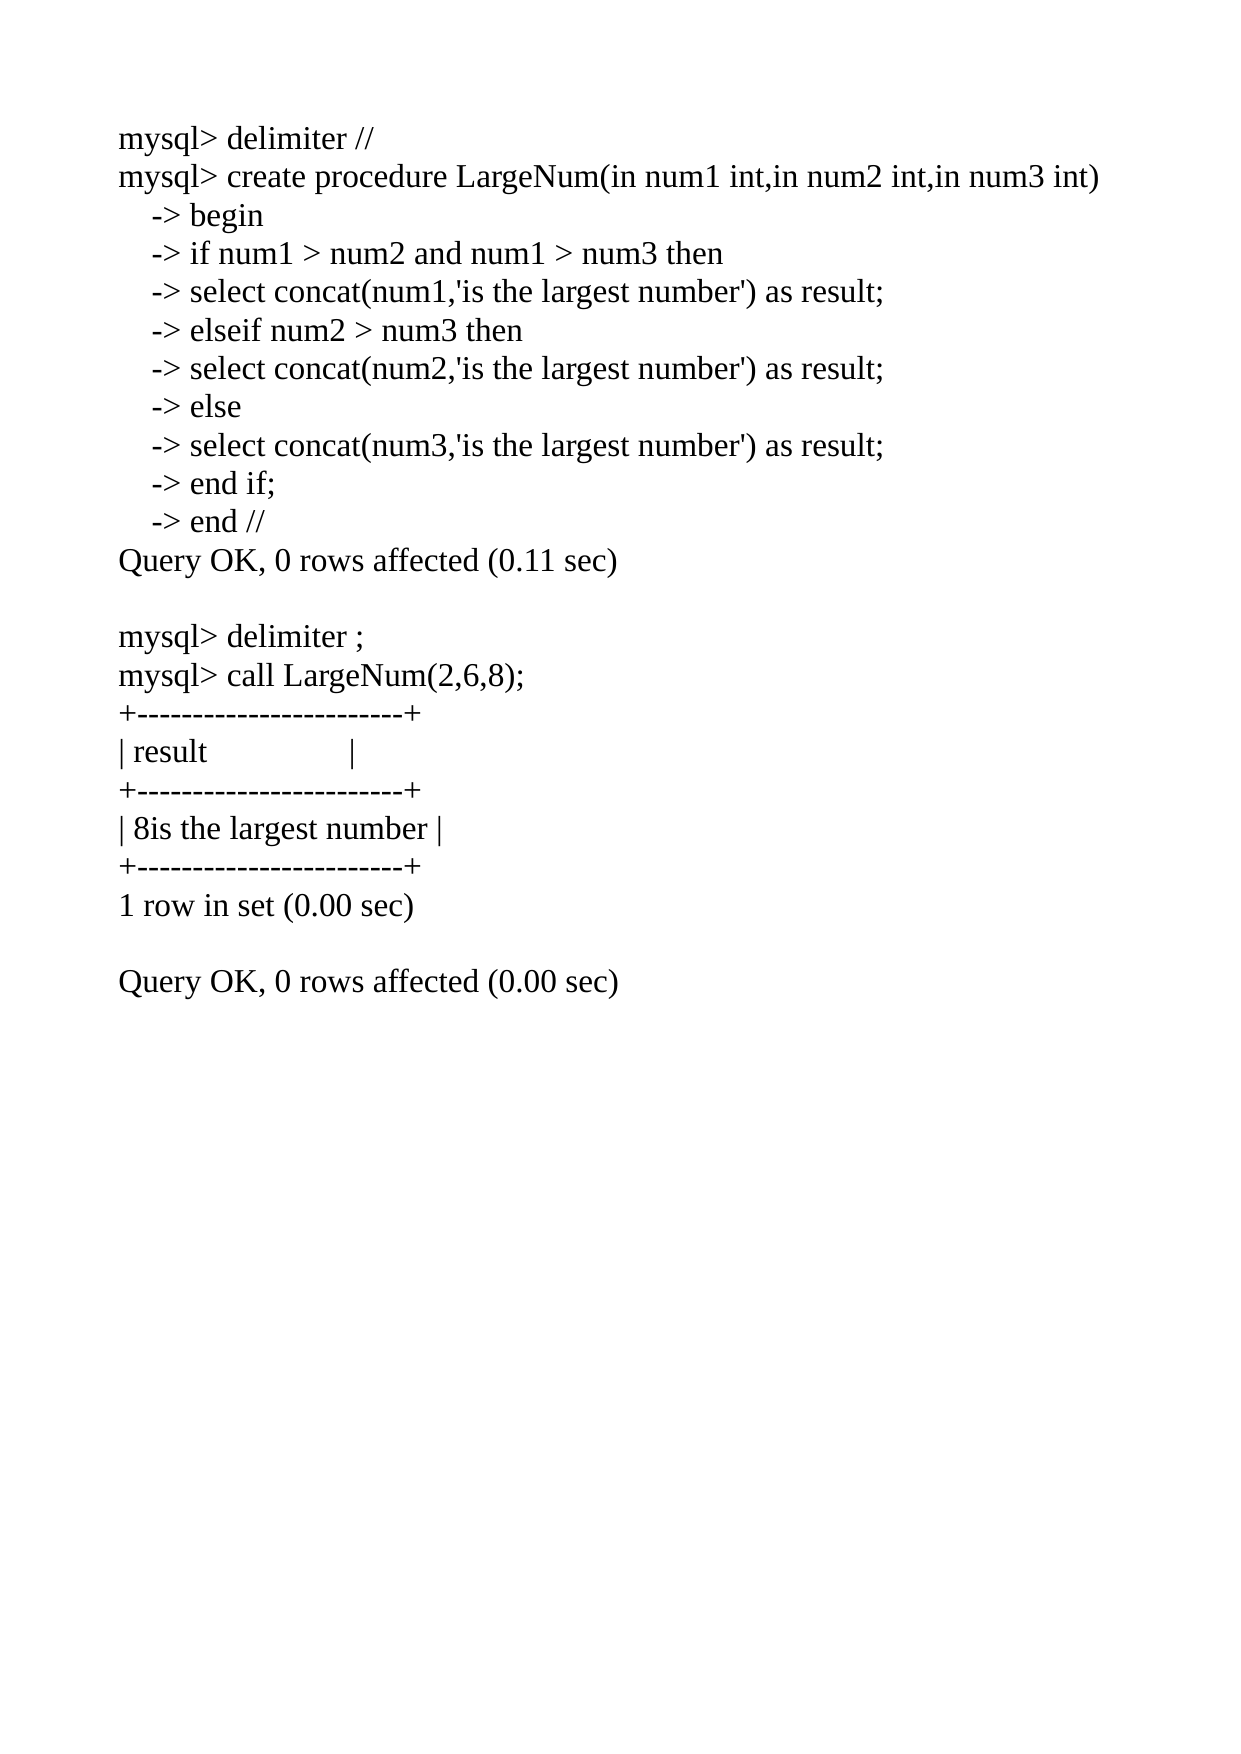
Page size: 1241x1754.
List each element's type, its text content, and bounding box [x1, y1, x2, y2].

text mysql> delimiter ; [118, 616, 1122, 655]
text mysql> create procedure LargeNum(in num1 int,in num2 int,in num3 int) [118, 156, 1122, 195]
text -> end // [118, 501, 1122, 540]
text 1 row in set (0.00 sec) [118, 885, 1122, 923]
text | result | [118, 731, 1122, 770]
text +------------------------+ [118, 770, 1122, 808]
text mysql> call LargeNum(2,6,8); [118, 655, 1122, 693]
text +------------------------+ [118, 693, 1122, 731]
text -> end if; [118, 463, 1122, 501]
text -> select concat(num3,'is the largest number') as result; [118, 425, 1122, 463]
text +------------------------+ [118, 846, 1122, 885]
text | 8is the largest number | [118, 808, 1122, 846]
text Query OK, 0 rows affected (0.11 sec) [118, 540, 1122, 578]
text mysql> delimiter // [118, 118, 1122, 156]
text -> if num1 > num2 and num1 > num3 then [118, 233, 1122, 271]
text -> elseif num2 > num3 then [118, 310, 1122, 348]
text Query OK, 0 rows affected (0.00 sec) [118, 961, 1122, 1000]
text -> select concat(num2,'is the largest number') as result; [118, 348, 1122, 386]
text -> select concat(num1,'is the largest number') as result; [118, 271, 1122, 310]
text -> begin [118, 195, 1122, 233]
text -> else [118, 386, 1122, 425]
